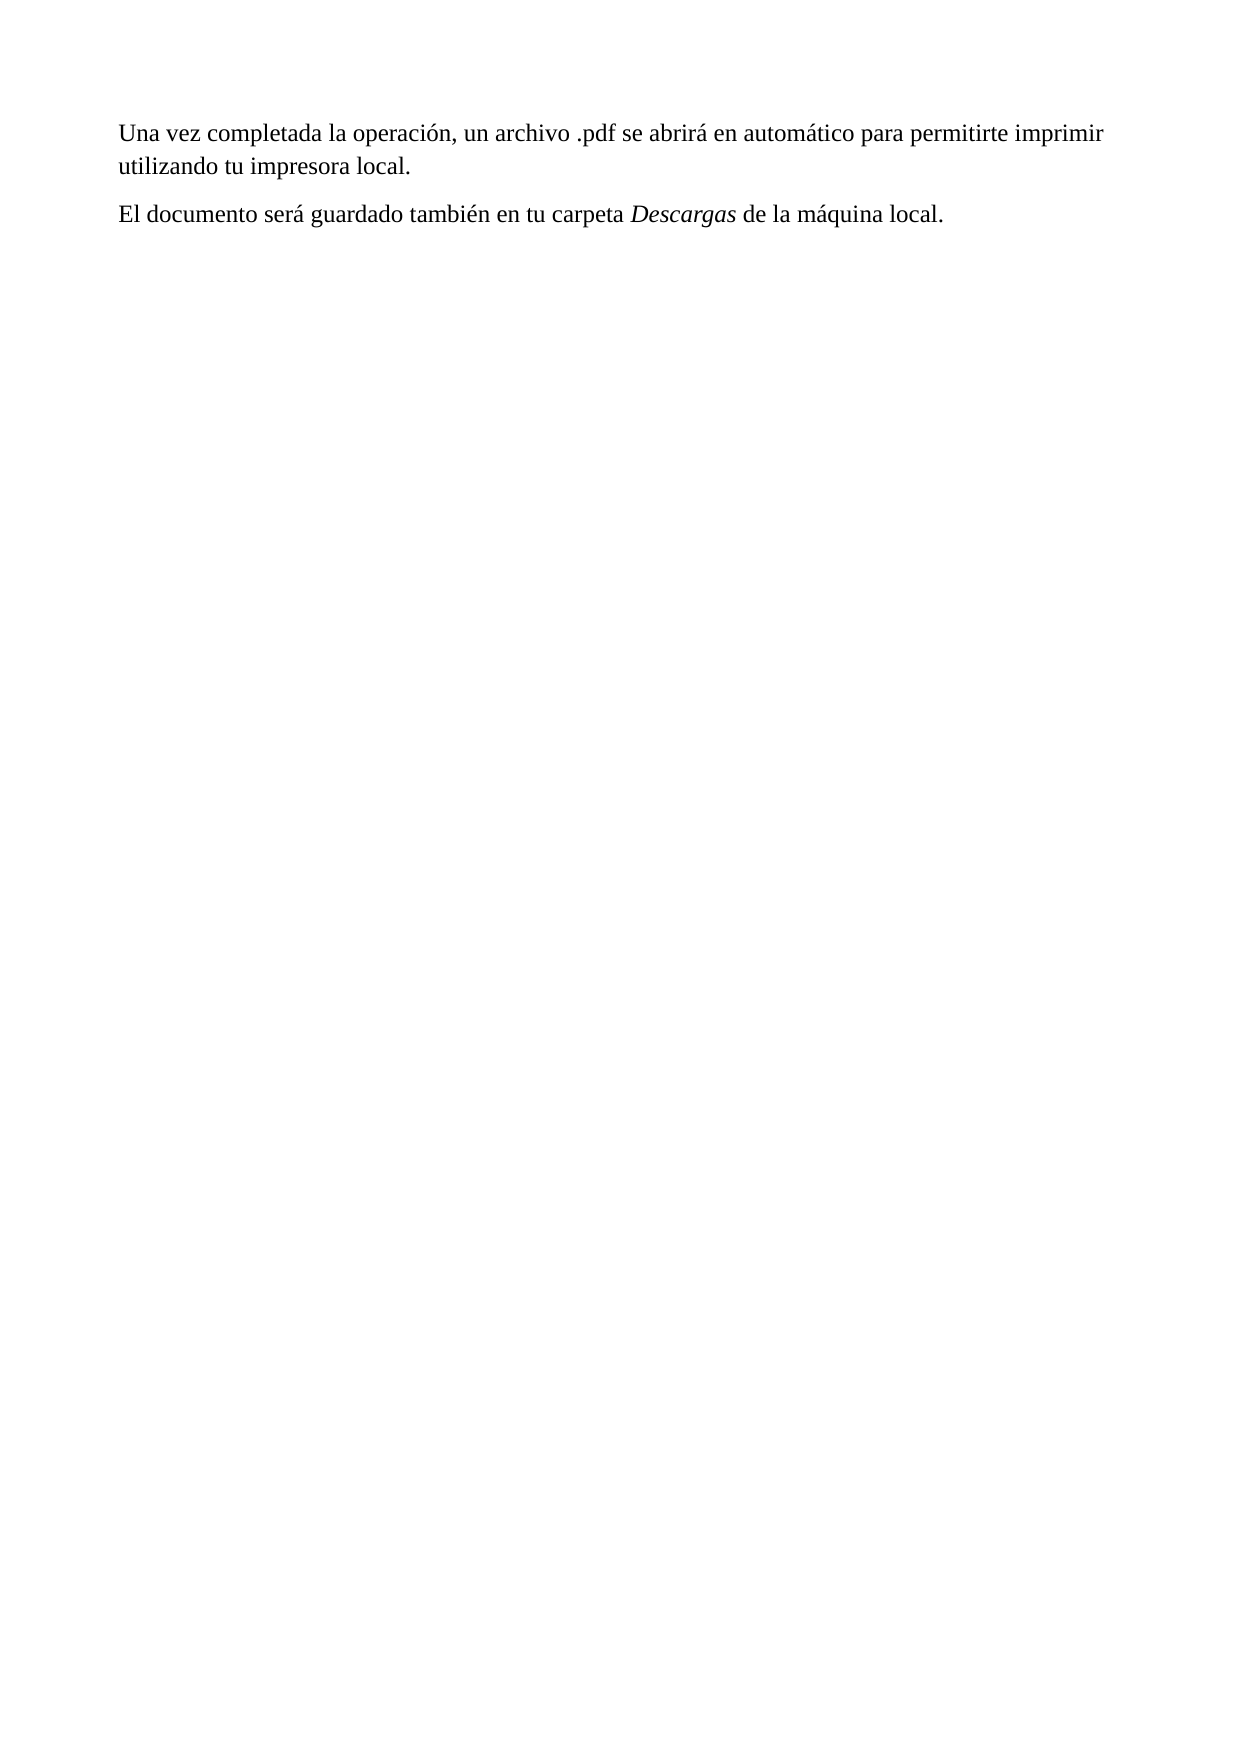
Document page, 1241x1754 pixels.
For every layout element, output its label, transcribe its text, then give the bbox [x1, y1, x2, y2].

text El documento será guardado también en tu carpeta Descargas de la máquina local. [118, 199, 1122, 227]
text Una vez completada la operación, un archivo .pdf se abrirá en automático para permitirte imprimir utilizando tu impresora local. [118, 118, 1122, 180]
